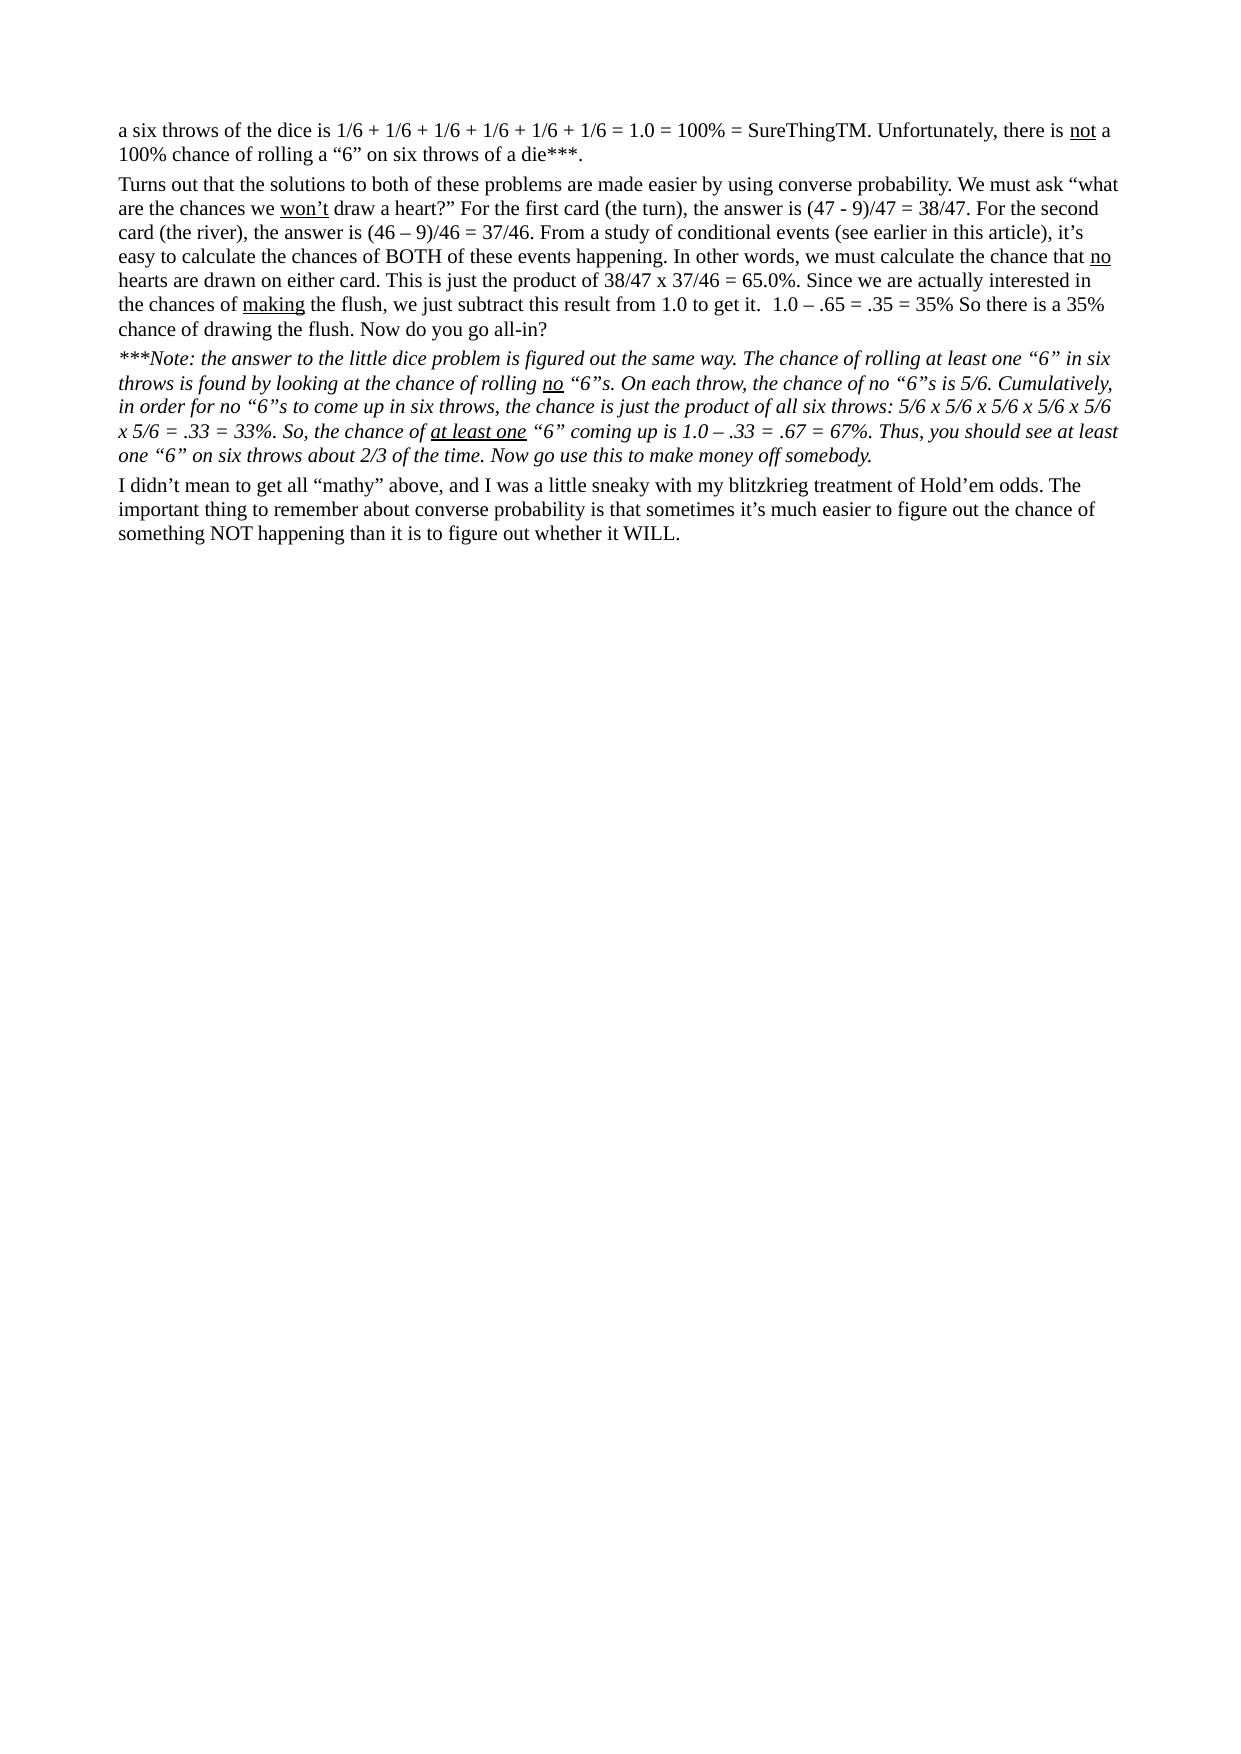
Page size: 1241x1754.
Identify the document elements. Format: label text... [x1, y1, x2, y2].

text a six throws of the dice is 1/6 + 1/6 + 1/6 + 1/6 + 1/6 + 1/6 = 1.0 = 100% = SureThingTM. Unfortunately, there is not a 100% chance of rolling a “6” on six throws of a die***. [118, 118, 1122, 166]
text Turns out that the solutions to both of these problems are made easier by using converse probability. We must ask “what are the chances we won’t draw a heart?” For the first card (the turn), the answer is (47 - 9)/47 = 38/47. For the second card (the river), the answer is (46 – 9)/46 = 37/46. From a study of conditional events (see earlier in this article), it’s easy to calculate the chances of BOTH of these events happening. In other words, we must calculate the chance that no hearts are drawn on either card. This is just the product of 38/47 x 37/46 = 65.0%. Since we are actually interested in the chances of making the flush, we just subtract this result from 1.0 to get it. 1.0 – .65 = .35 = 35% So there is a 35% chance of drawing the flush. Now do you go all-in? [118, 172, 1122, 341]
text ***Note: the answer to the little dice problem is figured out the same way. The chance of rolling at least one “6” in six throws is found by looking at the chance of rolling no “6”s. On each throw, the chance of no “6”s is 5/6. Cumulatively, in order for no “6”s to come up in six throws, the chance is just the product of all six throws: 5/6 x 5/6 x 5/6 x 5/6 x 5/6 x 5/6 = .33 = 33%. So, the chance of at least one “6” coming up is 1.0 – .33 = .67 = 67%. Thus, you should see at least one “6” on six throws about 2/3 of the time. Now go use this to make money off somebody. [118, 346, 1122, 467]
text I didn’t mean to get all “mathy” above, and I was a little sneaky with my blitzkrieg treatment of Hold’em odds. The important thing to remember about converse probability is that sometimes it’s much easier to figure out the chance of something NOT happening than it is to figure out whether it WILL. [118, 472, 1122, 545]
